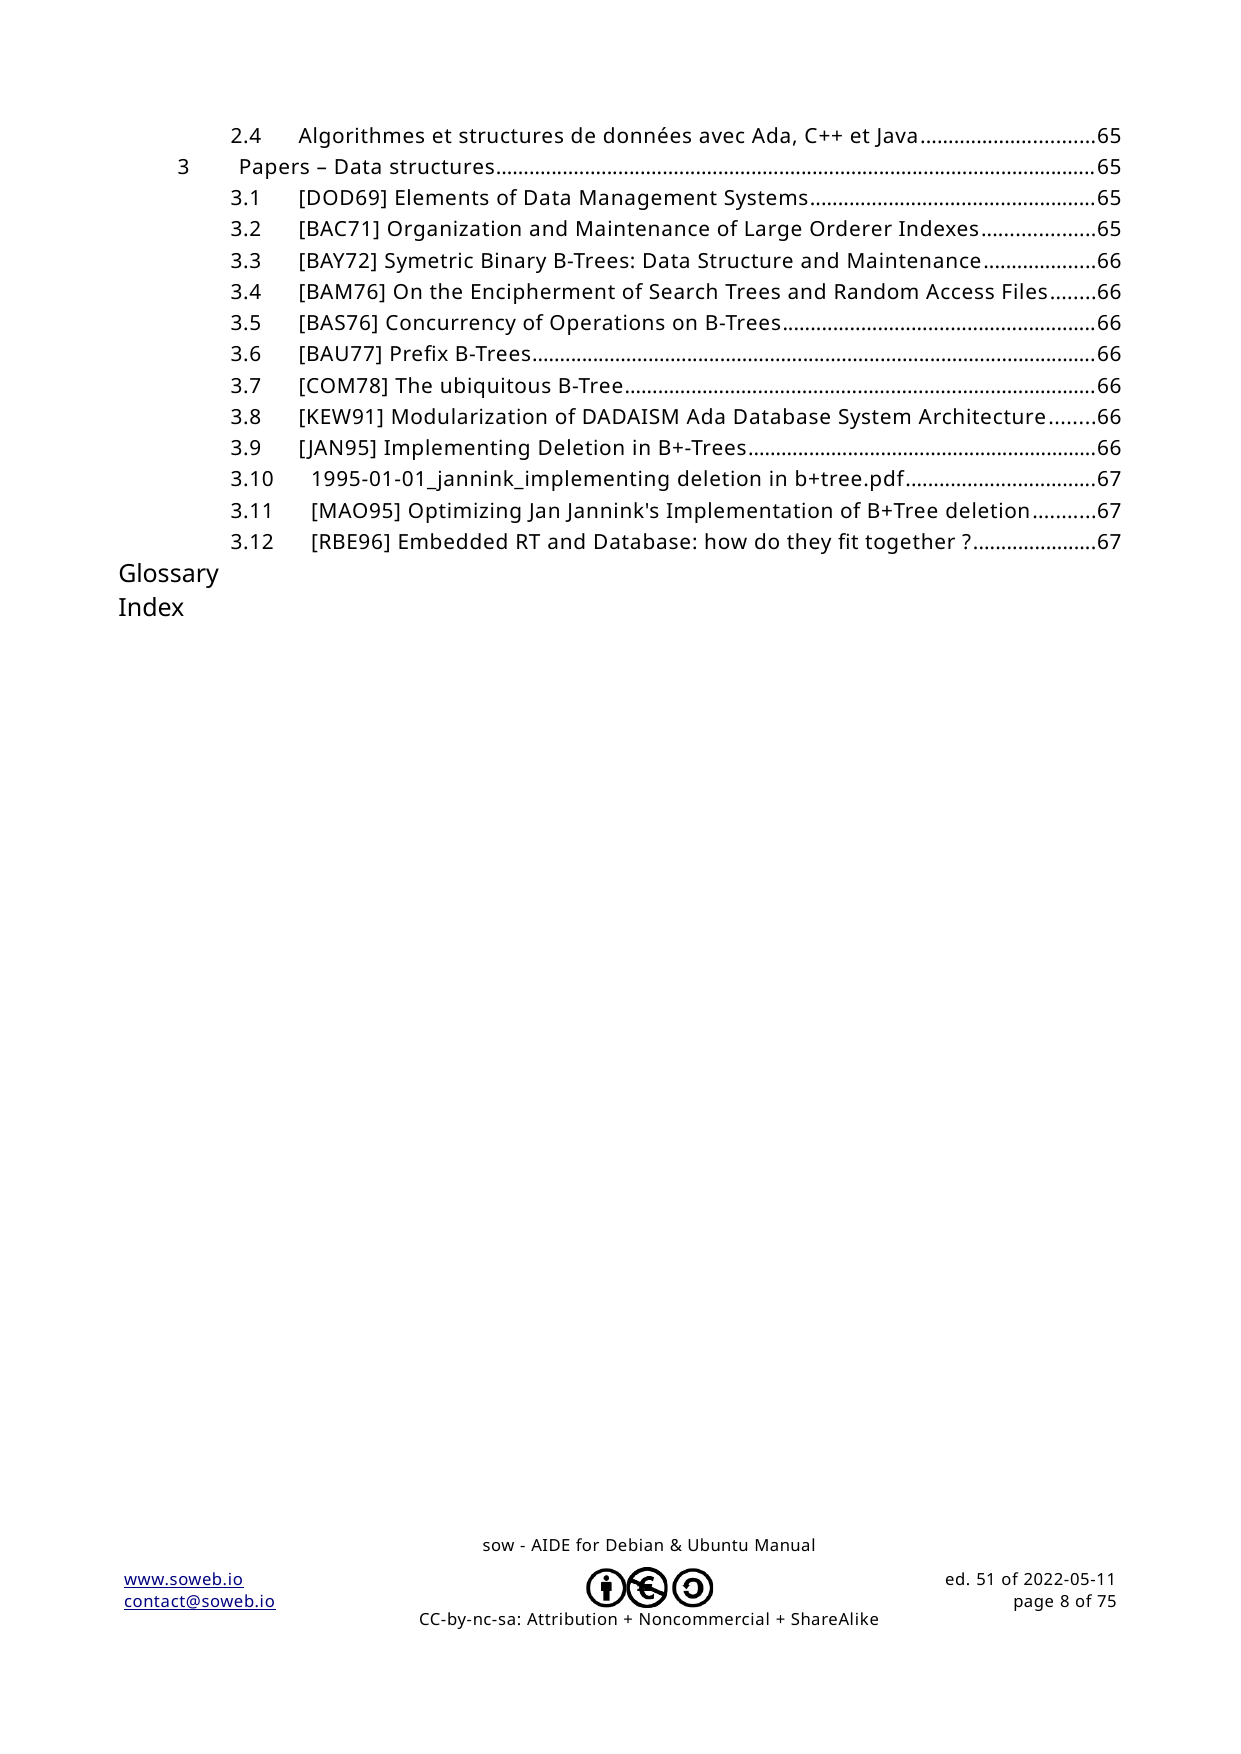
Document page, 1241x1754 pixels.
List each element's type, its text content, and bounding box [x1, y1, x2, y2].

text 3.1 [DOD69] Elements of Data Management Systems 65 [230, 181, 1122, 212]
text 3.4 [BAM76] On the Encipherment of Search Trees and Random Access Files 66 [230, 274, 1122, 306]
picture [585, 1567, 668, 1608]
text 3.3 [BAY72] Symetric Binary B-Trees: Data Structure and Maintenance 66 [230, 243, 1122, 274]
text 3.6 [BAU77] Prefix B-Trees 66 [230, 337, 1122, 368]
text Index [118, 589, 1122, 623]
text 3.2 [BAC71] Organization and Maintenance of Large Orderer Indexes 65 [230, 212, 1122, 243]
picture [672, 1567, 714, 1608]
text 3.10 1995-01-01_jannink_implementing deletion in b+tree.pdf 67 [230, 462, 1122, 493]
text 3.12 [RBE96] Embedded RT and Database: how do they fit together ? 67 [230, 524, 1122, 556]
text 3.5 [BAS76] Concurrency of Operations on B-Trees 66 [230, 306, 1122, 337]
text 3 Papers – Data structures 65 [177, 149, 1122, 181]
text Glossary [118, 556, 1122, 589]
text 3.11 [MAO95] Optimizing Jan Jannink's Implementation of B+Tree deletion 67 [230, 493, 1122, 524]
text 2.4 Algorithmes et structures de données avec Ada, C++ et Java 65 [230, 118, 1122, 149]
text 3.9 [JAN95] Implementing Deletion in B+-Trees 66 [230, 431, 1122, 462]
text 3.8 [KEW91] Modularization of DADAISM Ada Database System Architecture 66 [230, 399, 1122, 431]
text 3.7 [COM78] The ubiquitous B-Tree 66 [230, 368, 1122, 399]
